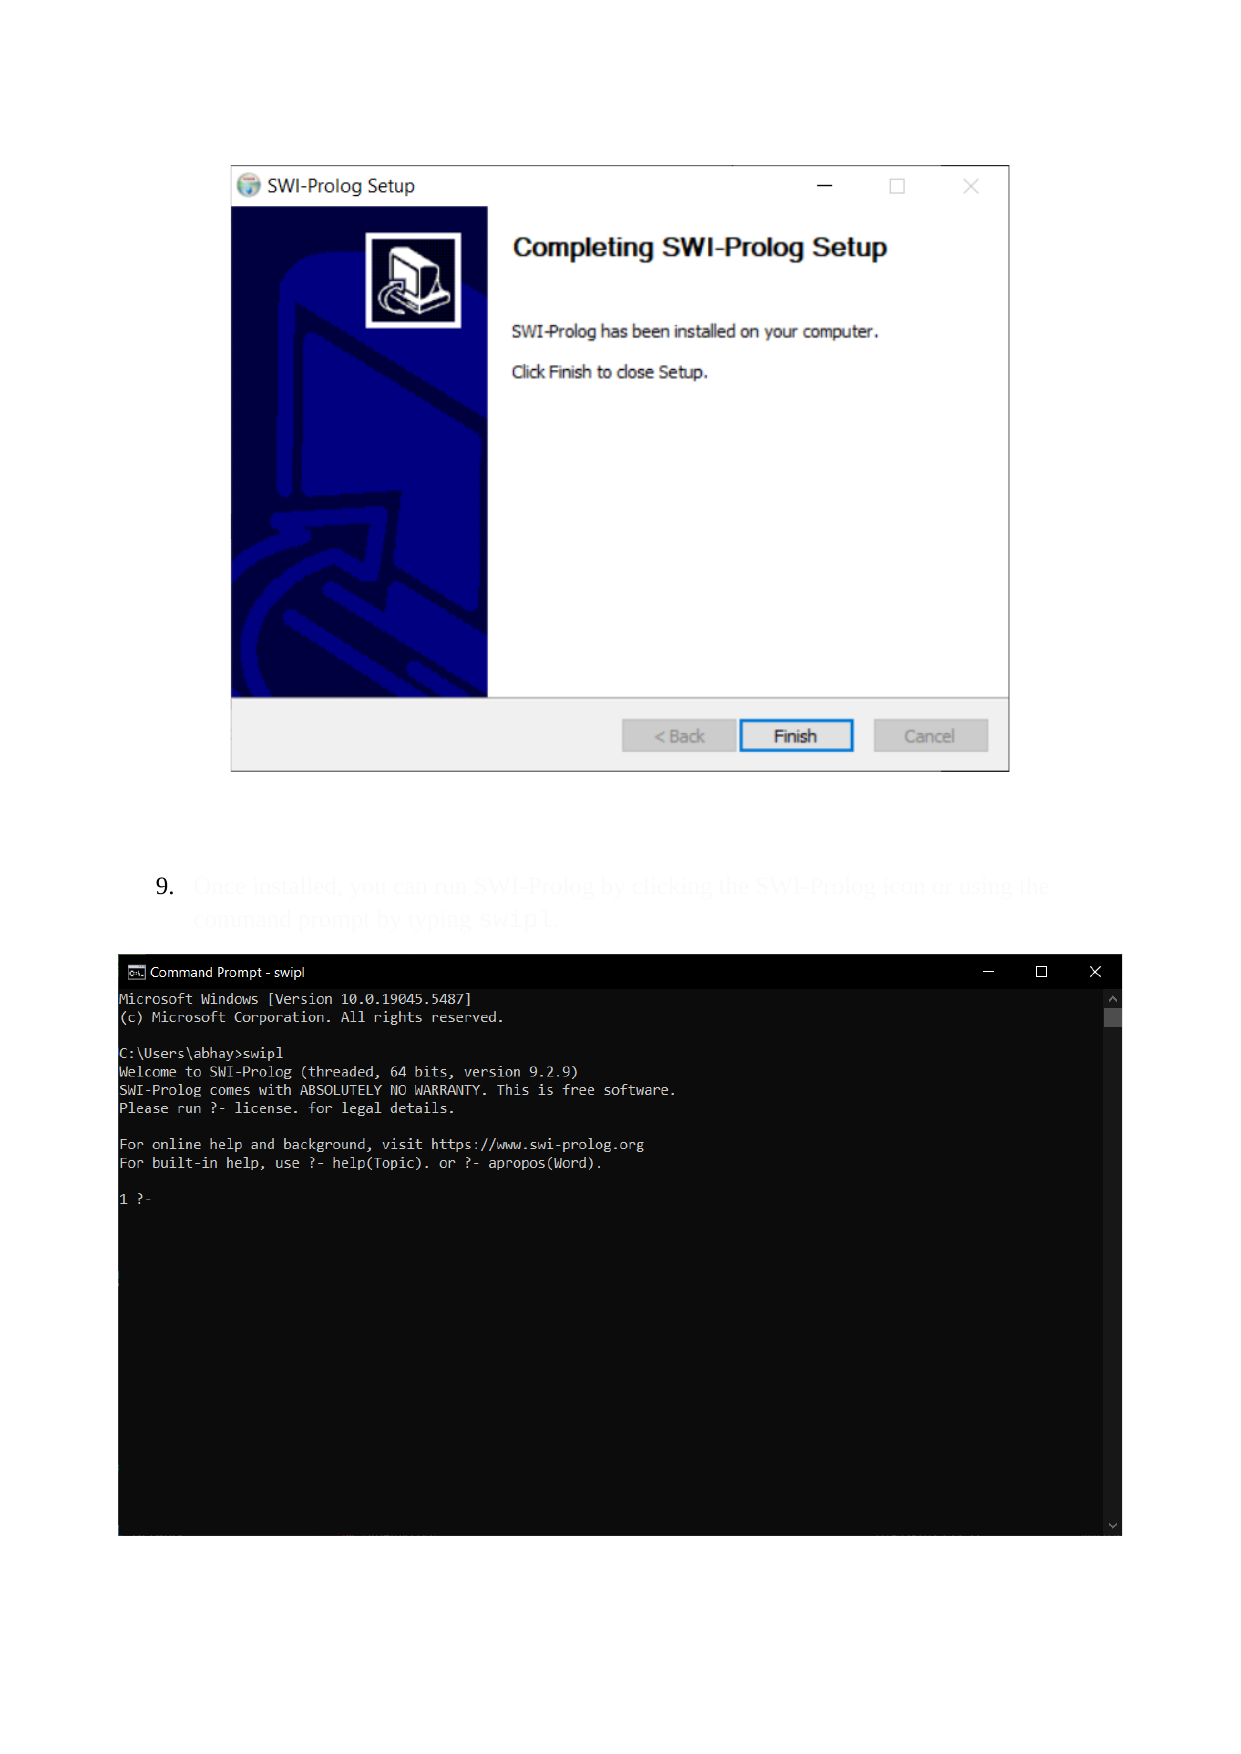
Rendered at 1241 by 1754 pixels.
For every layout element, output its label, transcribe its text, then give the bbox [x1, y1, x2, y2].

picture [118, 954, 1123, 1536]
list Once installed, you can run SWI-Prolog by clicking the SWI-Prolog icon or using the command prompt by typing swipl. [156, 871, 1122, 935]
picture [230, 165, 1010, 772]
